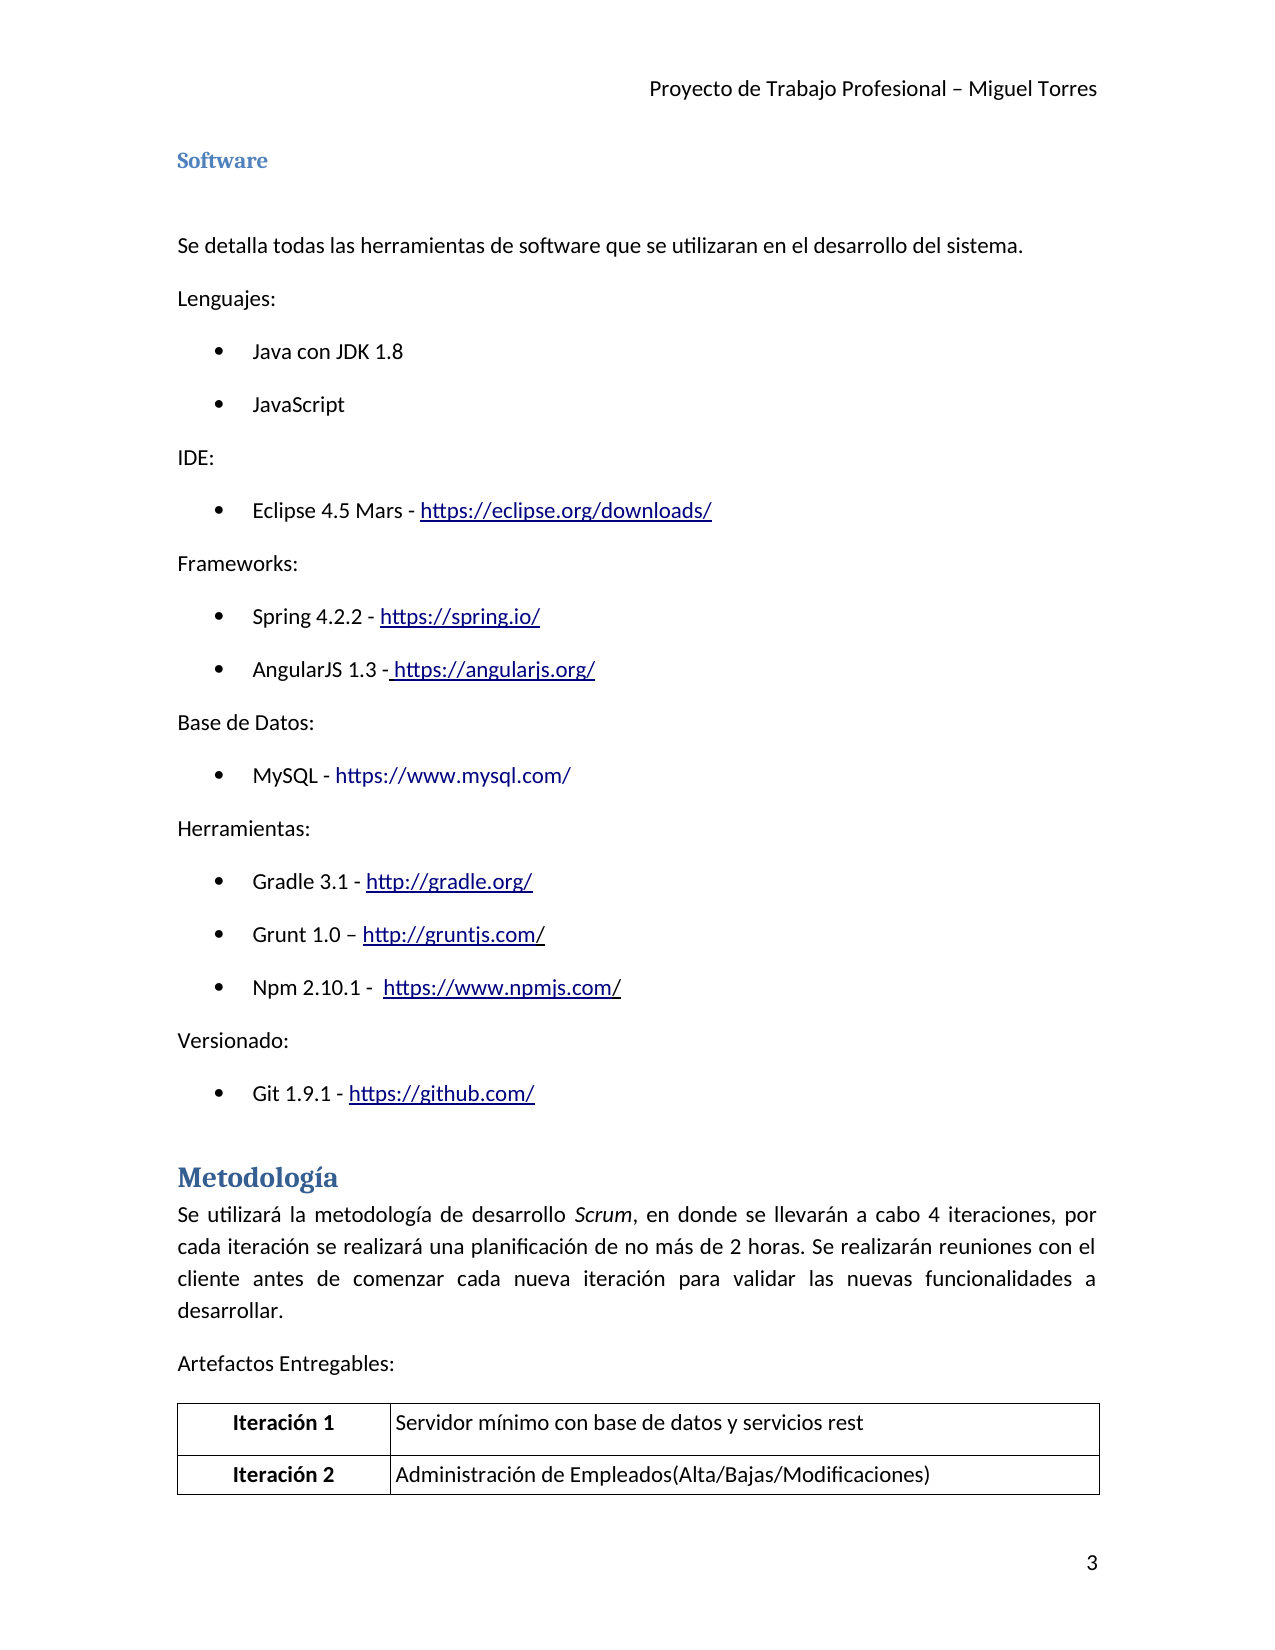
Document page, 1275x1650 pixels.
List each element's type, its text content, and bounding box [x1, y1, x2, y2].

list Eclipse 4.5 Mars - https://eclipse.org/downloads/ [215, 496, 1098, 524]
list Npm 2.10.1 - https://www.npmjs.com/ [215, 973, 1098, 1001]
list JavaScript [215, 390, 1098, 418]
text Frameworks: [177, 549, 1098, 577]
text Versionado: [177, 1026, 1098, 1054]
table_cell Iteración 2 [178, 1456, 390, 1494]
list AngularJS 1.3 - https://angularjs.org/ [215, 655, 1098, 683]
table_header Servidor mínimo con base de datos y servicios rest [391, 1404, 1099, 1455]
text Lenguajes: [177, 284, 1098, 312]
text Se utilizará la metodología de desarrollo Scrum, en donde se llevarán a cabo 4 iteraciones, por cada iteración se realizará una planificación de no más de 2 horas. Se realizarán reuniones con el cliente antes de comenzar cada nueva iteración para validar las nuevas funcionalidades a desarrollar. [177, 1200, 1098, 1324]
text IDE: [177, 443, 1098, 471]
list Git 1.9.1 - https://github.com/ [215, 1079, 1098, 1107]
text Se detalla todas las herramientas de software que se utilizaran en el desarrollo del sistema. [177, 231, 1098, 259]
list Gradle 3.1 - http://gradle.org/ [215, 867, 1098, 895]
list Java con JDK 1.8 [215, 337, 1098, 365]
list MySQL - https://www.mysql.com/ [215, 761, 1098, 789]
text Artefactos Entregables: [177, 1349, 1098, 1377]
subtitle Software [177, 148, 1098, 174]
table_cell Administración de Empleados(Alta/Bajas/Modificaciones) [391, 1456, 1099, 1494]
text Base de Datos: [177, 708, 1098, 736]
list Spring 4.2.2 - https://spring.io/ [215, 602, 1098, 630]
subtitle Metodología [177, 1161, 1098, 1195]
list Grunt 1.0 – http://gruntjs.com/ [215, 920, 1098, 948]
text Herramientas: [177, 814, 1098, 842]
table_header Iteración 1 [178, 1404, 390, 1455]
